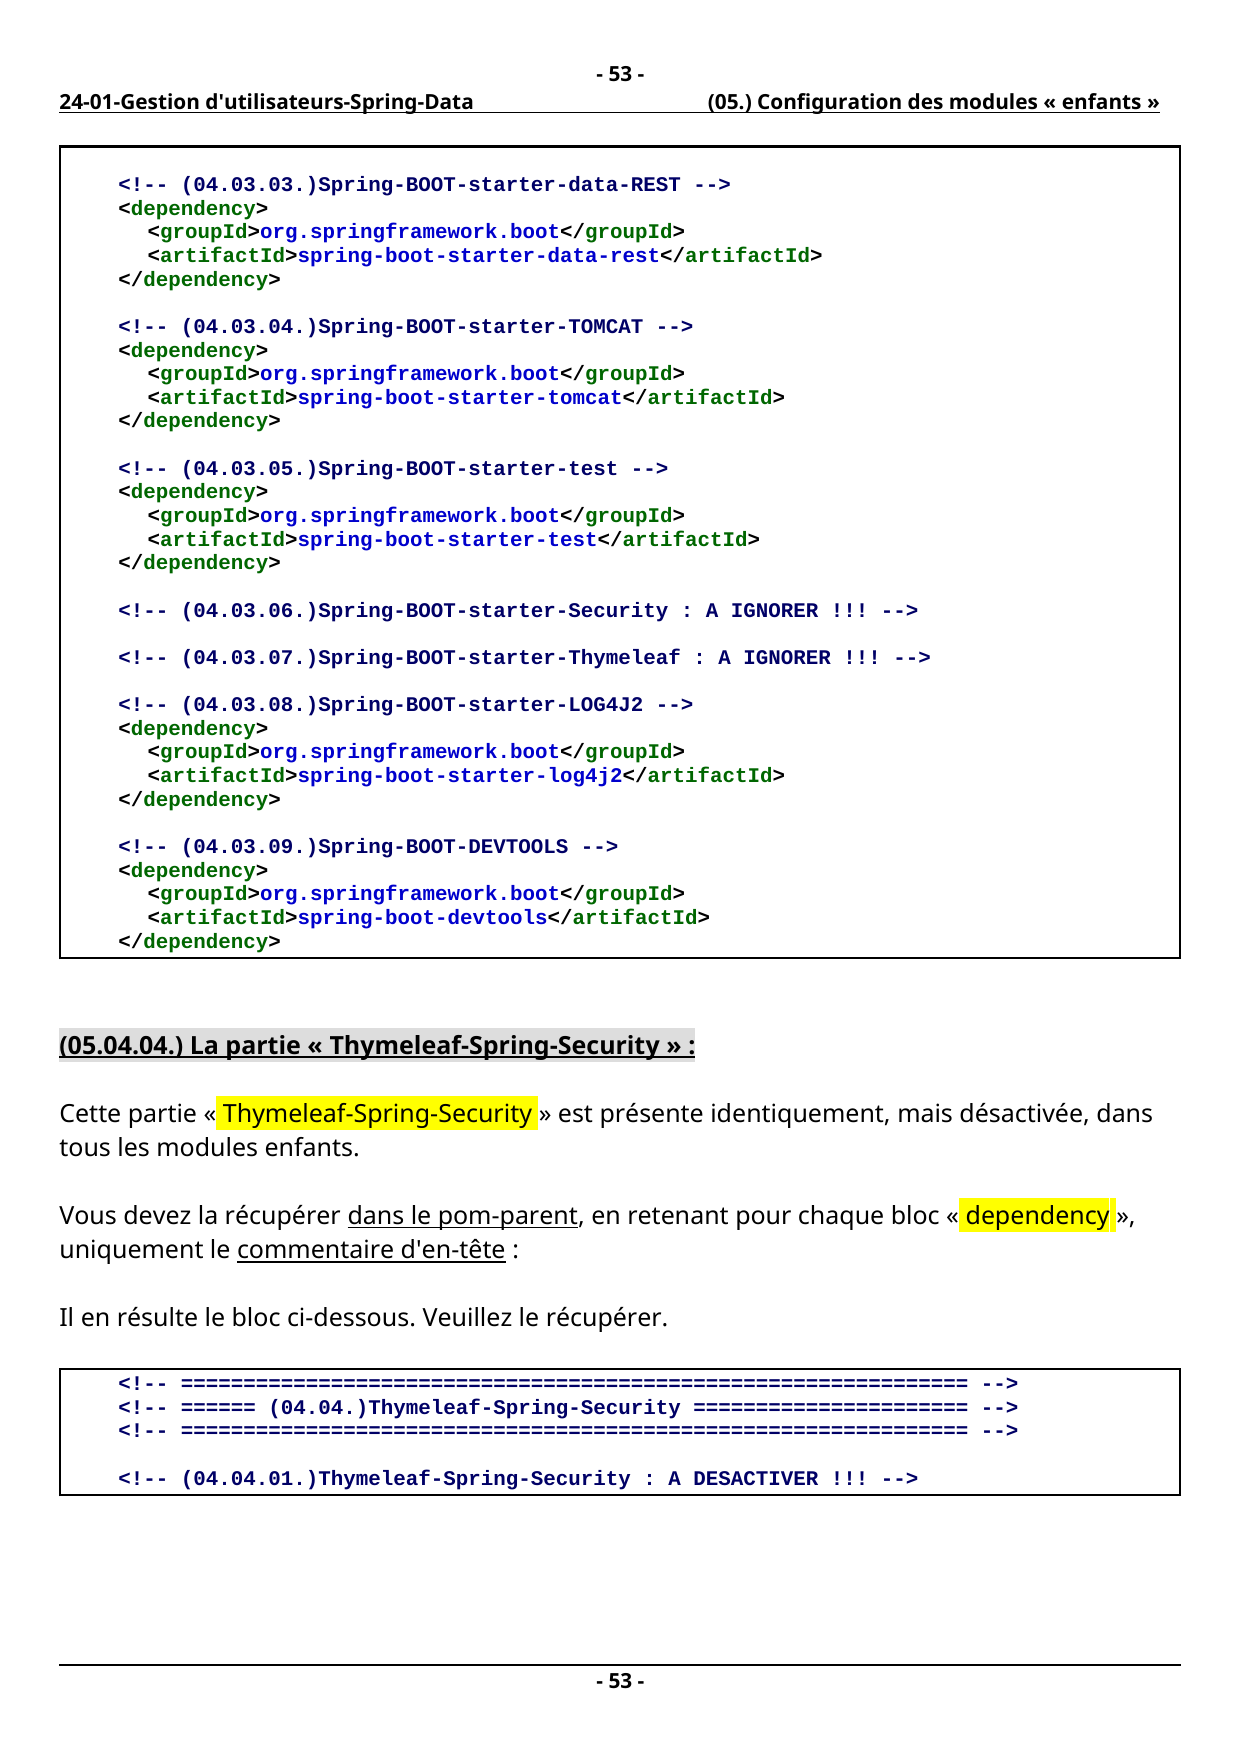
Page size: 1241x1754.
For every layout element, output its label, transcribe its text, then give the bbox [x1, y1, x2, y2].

text Il en résulte le bloc ci-dessous. Veuillez le récupérer. [59, 1300, 1181, 1334]
text Cette partie « Thymeleaf-Spring-Security » est présente identiquement, mais désactivée, dans tous les modules enfants. [59, 1096, 1181, 1164]
text <!-- =============================================================== --> <!-- ====== (04.04.)Thymeleaf-Spring-Security ====================== --> <!-- =============================================================== --> [61, 1370, 1179, 1463]
text <!-- (04.04.01.)Thymeleaf-Spring-Security : A DESACTIVER !!! --> [61, 1463, 1179, 1494]
text (05.04.04.) La partie « Thymeleaf-Spring-Security » : [59, 1027, 1181, 1062]
text <!-- (04.03.03.)Spring-BOOT-starter-data-REST --> <dependency> <groupId>org.springframework.boot</groupId> <artifactId>spring-boot-starter-data-rest</artifactId> </dependency> <!-- (04.03.04.)Spring-BOOT-starter-TOMCAT --> <dependency> <groupId>org.springframework.boot</groupId> <artifactId>spring-boot-starter-tomcat</artifactId> </dependency> <!-- (04.03.05.)Spring-BOOT-starter-test --> <dependency> <groupId>org.springframework.boot</groupId> <artifactId>spring-boot-starter-test</artifactId> </dependency> <!-- (04.03.06.)Spring-BOOT-starter-Security : A IGNORER !!! --> <!-- (04.03.07.)Spring-BOOT-starter-Thymeleaf : A IGNORER !!! --> <!-- (04.03.08.)Spring-BOOT-starter-LOG4J2 --> <dependency> <groupId>org.springframework.boot</groupId> <artifactId>spring-boot-starter-log4j2</artifactId> </dependency> <!-- (04.03.09.)Spring-BOOT-DEVTOOLS --> <dependency> <groupId>org.springframework.boot</groupId> <artifactId>spring-boot-devtools</artifactId> </dependency> [61, 148, 1179, 957]
text Vous devez la récupérer dans le pom-parent, en retenant pour chaque bloc « dependency », uniquement le commentaire d'en-tête : [59, 1198, 1181, 1266]
